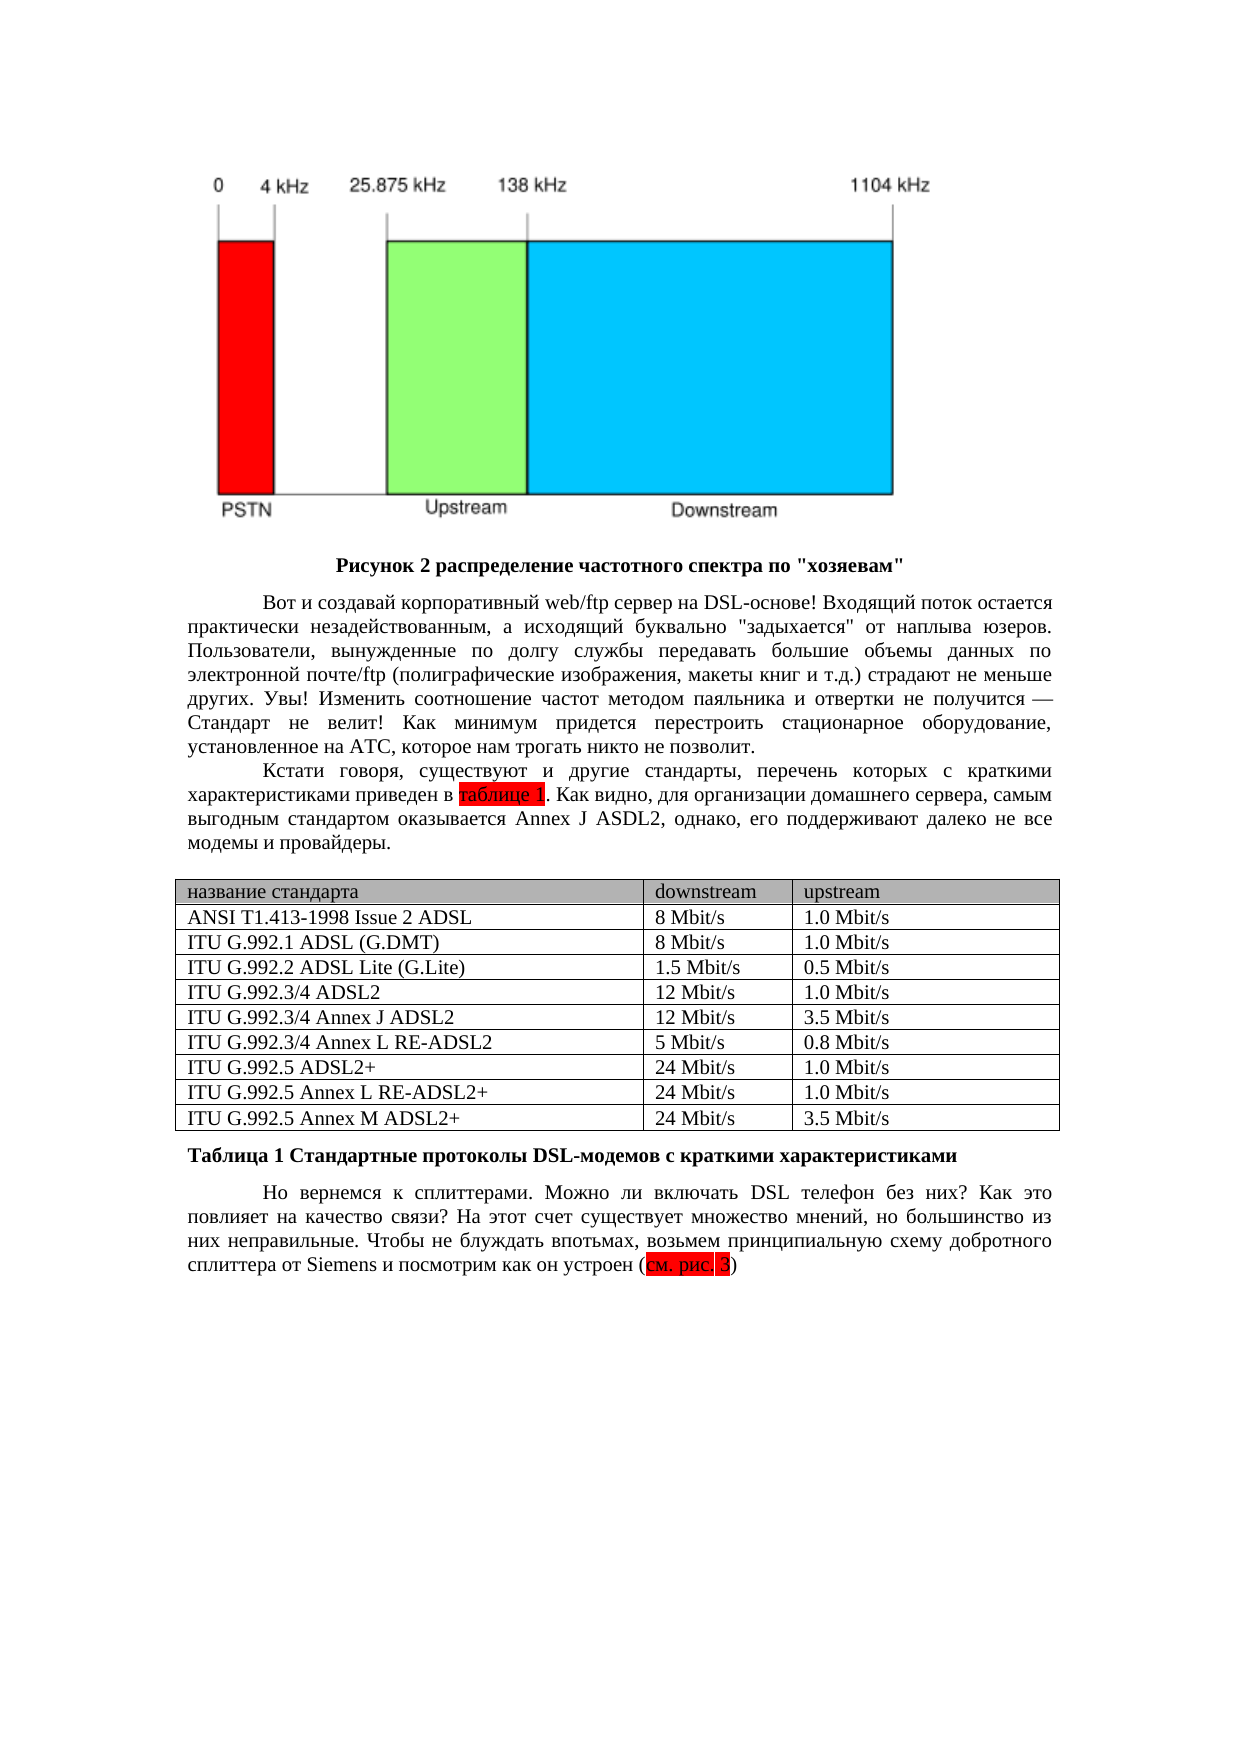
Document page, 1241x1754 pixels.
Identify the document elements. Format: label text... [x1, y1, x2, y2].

table_cell ITU G.992.2 ADSL Lite (G.Lite) [176, 955, 643, 979]
text Но вернемся к сплиттерами. Можно ли включать DSL телефон без них? Как это повлияет на качество связи? На этот счет существует множество мнений, но большинство из них неправильные. Чтобы не блуждать впотьмах, возьмем принципиальную схему добротного сплиттера от Siemens и посмотрим как он устроен (см. рис. 3) [187, 1179, 1053, 1276]
table_header upstream [793, 880, 1059, 903]
table_cell ITU G.992.5 Annex L RE-ADSL2+ [176, 1080, 643, 1104]
picture [187, 150, 969, 541]
table_cell ANSI T1.413-1998 Issue 2 ADSL [176, 905, 643, 929]
table_cell 1.0 Mbit/s [793, 1080, 1059, 1104]
table_cell 0.5 Mbit/s [793, 955, 1059, 979]
table_cell 3.5 Mbit/s [793, 1005, 1059, 1029]
table_cell 1.0 Mbit/s [793, 905, 1059, 929]
text Кстати говоря, существуют и другие стандарты, перечень которых с краткими характеристиками приведен в таблице 1. Как видно, для организации домашнего сервера, самым выгодным стандартом оказывается Annex J ASDL2, однако, его поддерживают далеко не все модемы и провайдеры. [187, 758, 1053, 854]
table_cell 24 Mbit/s [644, 1055, 792, 1079]
table_cell ITU G.992.3/4 Annex L RE-ADSL2 [176, 1030, 643, 1054]
table_cell 5 Mbit/s [644, 1030, 792, 1054]
table_cell 1.0 Mbit/s [793, 1055, 1059, 1079]
table_cell 24 Mbit/s [644, 1105, 792, 1129]
table_cell 12 Mbit/s [644, 1005, 792, 1029]
table_cell 8 Mbit/s [644, 930, 792, 954]
table_cell 1.5 Mbit/s [644, 955, 792, 979]
table_header downstream [644, 880, 792, 903]
table_cell 12 Mbit/s [644, 980, 792, 1004]
table_cell ITU G.992.3/4 Annex J ADSL2 [176, 1005, 643, 1029]
table_cell 1.0 Mbit/s [793, 930, 1059, 954]
table_header название стандарта [176, 880, 643, 903]
text Вот и создавай корпоративный web/ftp сервер на DSL-основе! Входящий поток остается практически незадействованным, а исходящий буквально "задыхается" от наплыва юзеров. Пользователи, вынужденные по долгу службы передавать большие объемы данных по электронной почте/ftp (полиграфические изображения, макеты книг и т.д.) страдают не меньше других. Увы! Изменить соотношение частот методом паяльника и отвертки не получится — Стандарт не велит! Как минимум придется перестроить стационарное оборудование, установленное на АТС, которое нам трогать никто не позволит. [187, 590, 1053, 758]
table_cell 24 Mbit/s [644, 1080, 792, 1104]
text Таблица 1 Стандартные протоколы DSL-модемов с краткими характеристиками [187, 1143, 1053, 1167]
table_cell ITU G.992.5 Annex M ADSL2+ [176, 1105, 643, 1129]
table_cell 8 Mbit/s [644, 905, 792, 929]
table_cell 1.0 Mbit/s [793, 980, 1059, 1004]
text Рисунок 2 распределение частотного спектра по "хозяевам" [187, 553, 1053, 577]
table_cell ITU G.992.1 ADSL (G.DMT) [176, 930, 643, 954]
table_cell ITU G.992.5 ADSL2+ [176, 1055, 643, 1079]
table_cell ITU G.992.3/4 ADSL2 [176, 980, 643, 1004]
table_cell 0.8 Mbit/s [793, 1030, 1059, 1054]
table_cell 3.5 Mbit/s [793, 1105, 1059, 1129]
